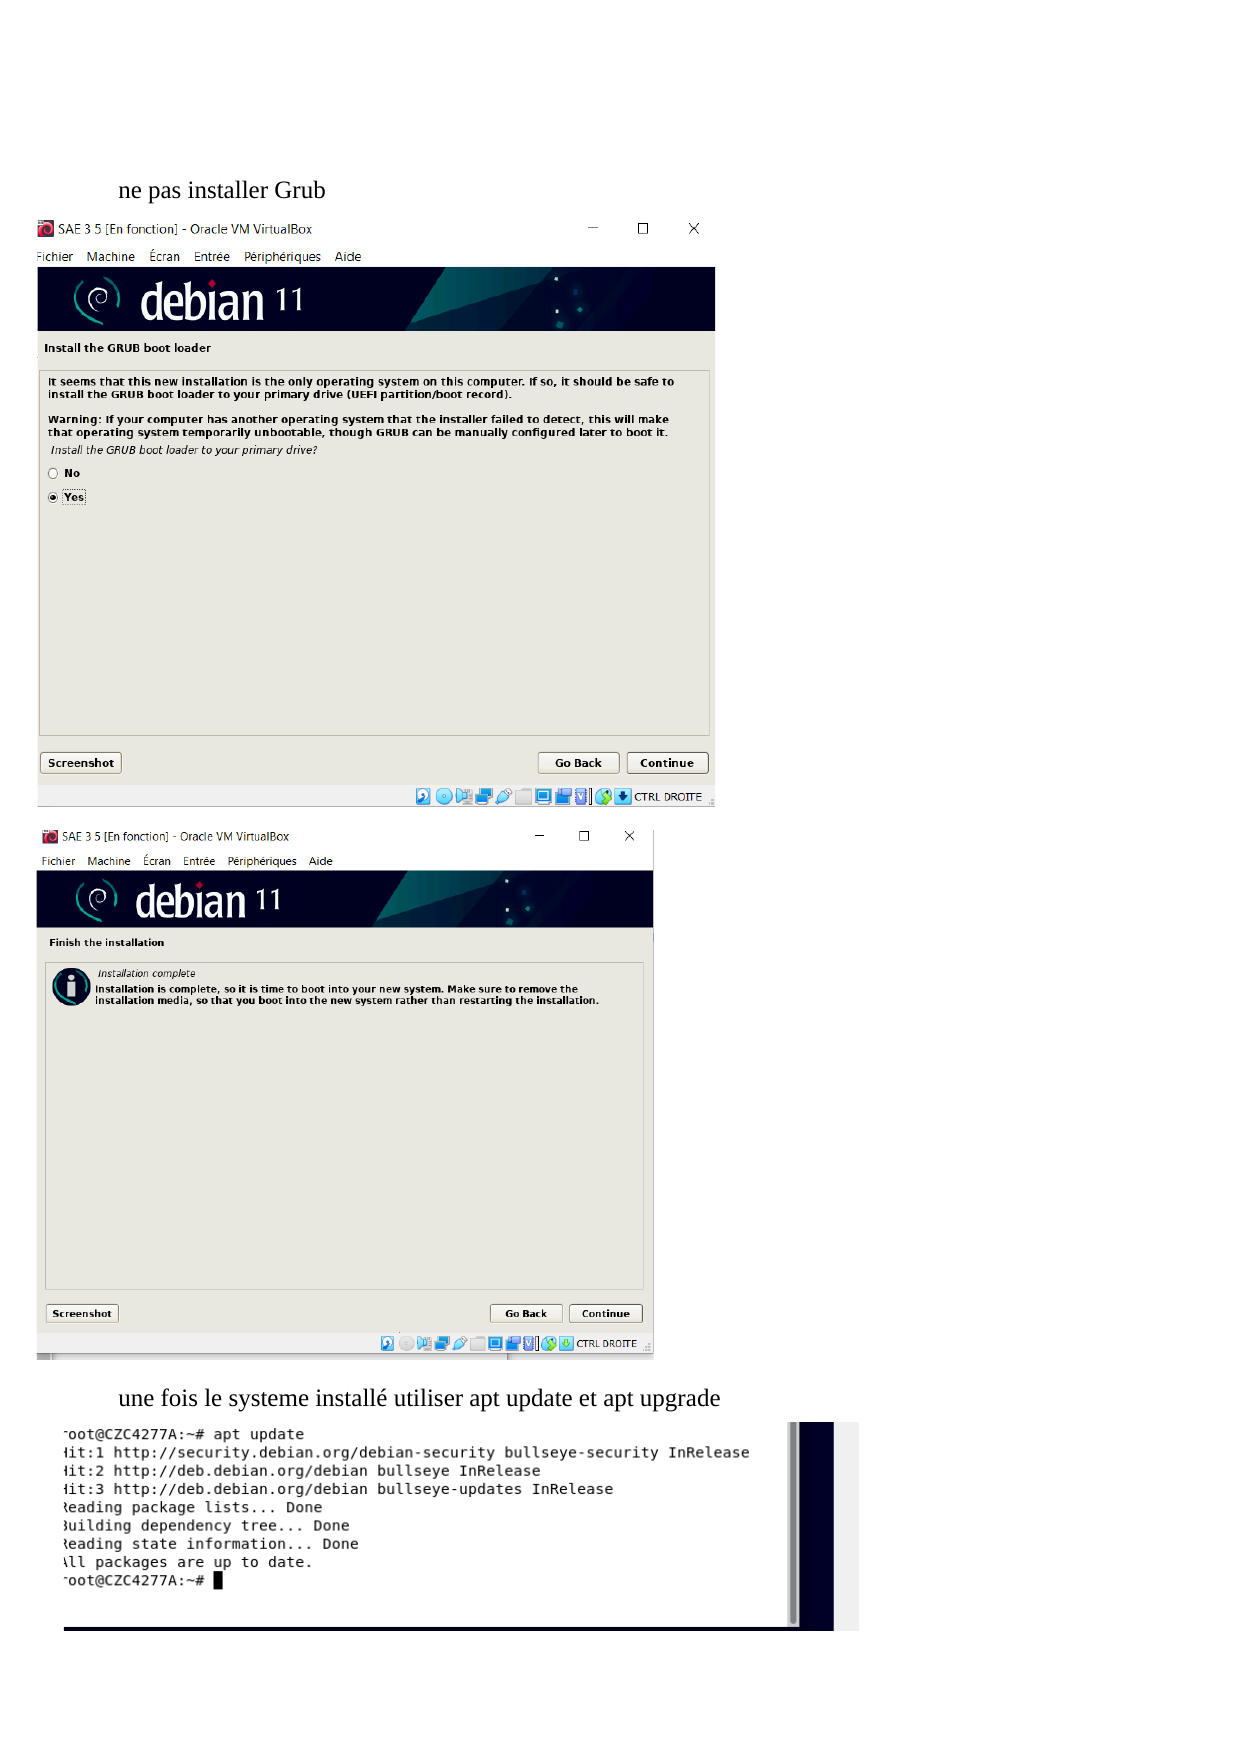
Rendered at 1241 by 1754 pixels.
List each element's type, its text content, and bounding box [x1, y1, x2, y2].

text une fois le systeme installé utiliser apt update et apt upgrade [118, 1383, 1122, 1412]
picture [37, 215, 716, 807]
picture [63, 1422, 859, 1631]
text ne pas installer Grub [118, 176, 1122, 204]
picture [36, 830, 654, 1360]
